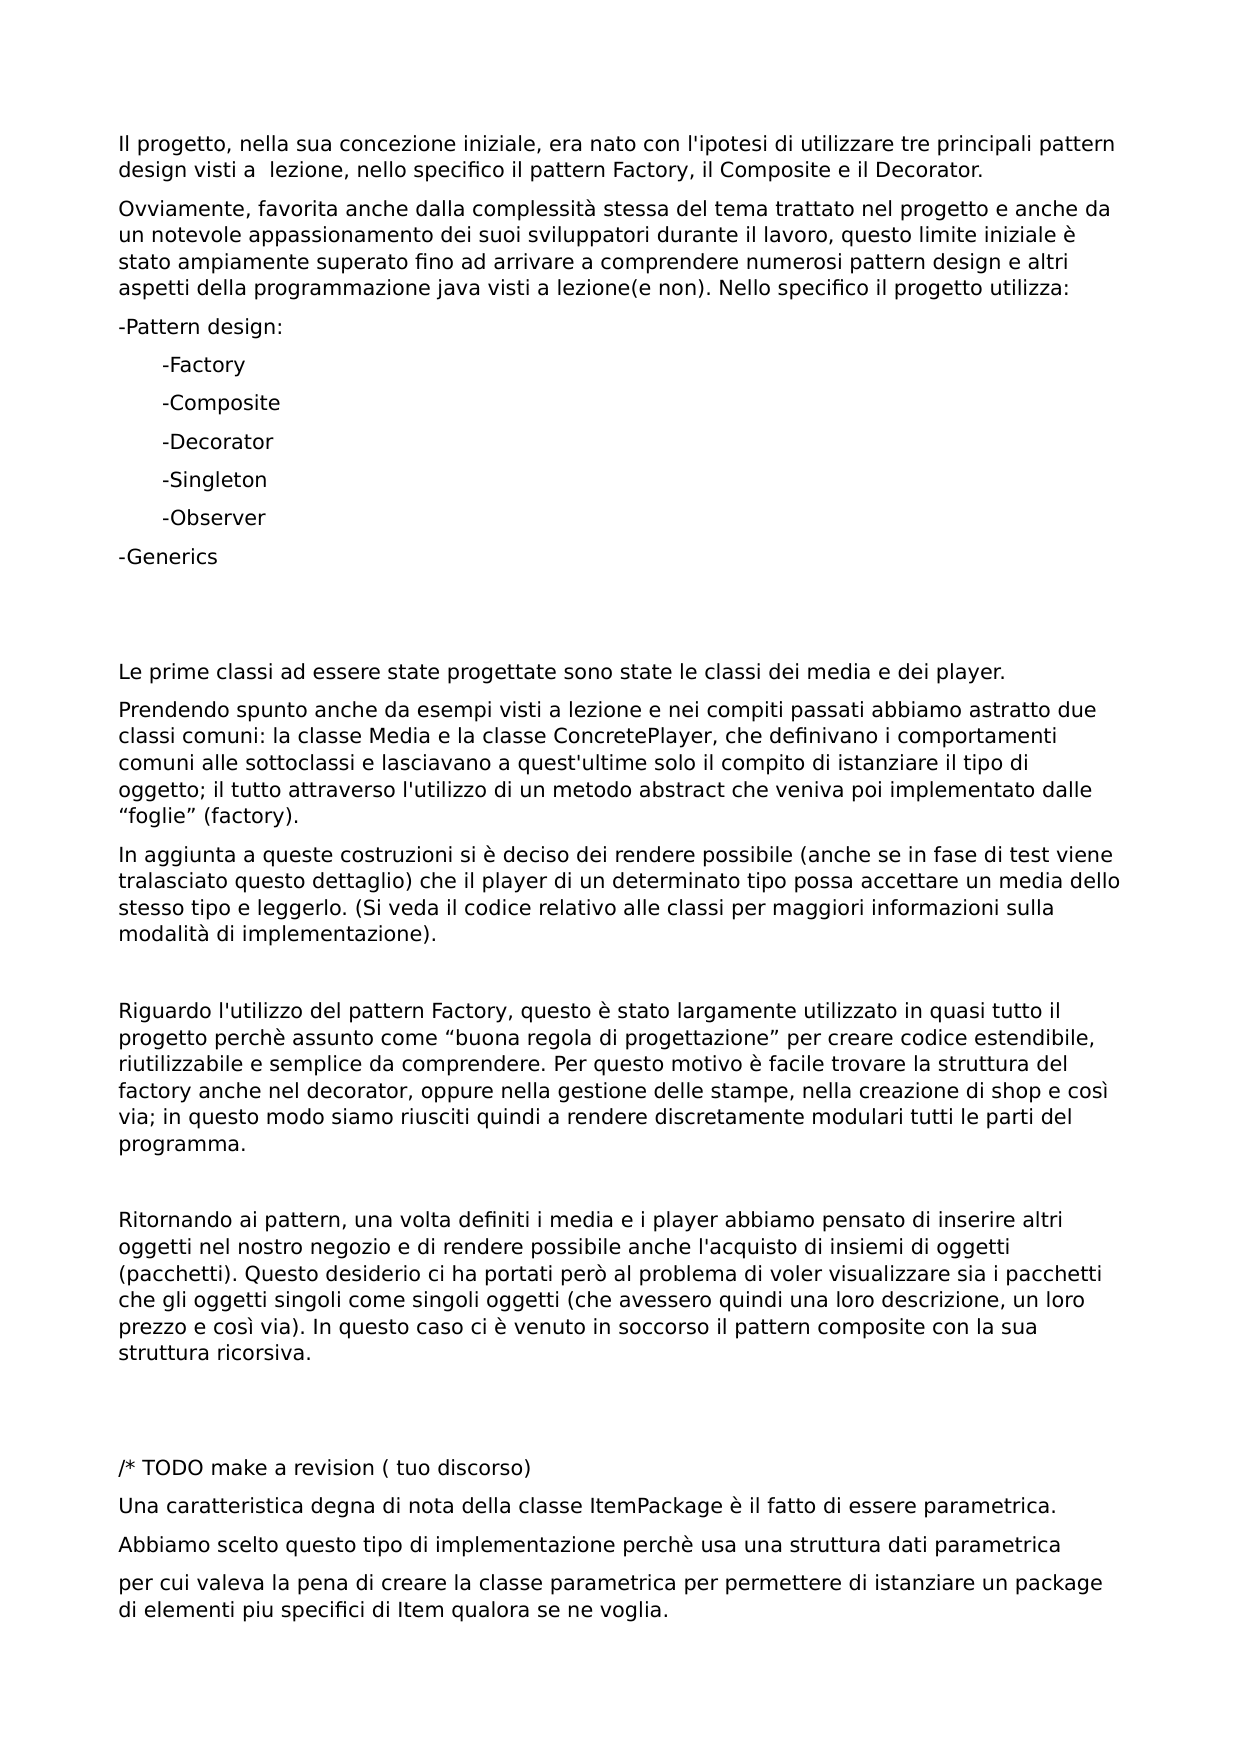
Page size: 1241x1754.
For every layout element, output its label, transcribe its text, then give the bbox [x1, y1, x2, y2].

text Ritornando ai pattern, una volta definiti i media e i player abbiamo pensato di inserire altri oggetti nel nostro negozio e di rendere possibile anche l'acquisto di insiemi di oggetti (pacchetti). Questo desiderio ci ha portati però al problema di voler visualizzare sia i pacchetti che gli oggetti singoli come singoli oggetti (che avessero quindi una loro descrizione, un loro prezzo e così via). In questo caso ci è venuto in soccorso il pattern composite con la sua struttura ricorsiva. [118, 1207, 1122, 1366]
list -Factory [118, 351, 1122, 378]
text In aggiunta a queste costruzioni si è deciso dei rendere possibile (anche se in fase di test viene tralasciato questo dettaglio) che il player di un determinato tipo possa accettare un media dello stesso tipo e leggerlo. (Si veda il codice relativo alle classi per maggiori informazioni sulla modalità di implementazione). [118, 841, 1122, 947]
text Riguardo l'utilizzo del pattern Factory, questo è stato largamente utilizzato in quasi tutto il progetto perchè assunto come “buona regola di progettazione” per creare codice estendibile, riutilizzabile e semplice da comprendere. Per questo motivo è facile trovare la struttura del factory anche nel decorator, oppure nella gestione delle stampe, nella creazione di shop e così via; in questo modo siamo riusciti quindi a rendere discretamente modulari tutti le parti del programma. [118, 997, 1122, 1156]
text Le prime classi ad essere state progettate sono state le classi dei media e dei player. [118, 658, 1122, 684]
text Prendendo spunto anche da esempi visti a lezione e nei compiti passati abbiamo astratto due classi comuni: la classe Media e la classe ConcretePlayer, che definivano i comportamenti comuni alle sottoclassi e lasciavano a quest'ultime solo il compito di istanziare il tipo di oggetto; il tutto attraverso l'utilizzo di un metodo abstract che veniva poi implementato dalle “foglie” (factory). [118, 696, 1122, 829]
text per cui valeva la pena di creare la classe parametrica per permettere di istanziare un package di elementi piu specifici di Item qualora se ne voglia. [118, 1569, 1122, 1622]
list -Pattern design: [118, 313, 1122, 339]
text Abbiamo scelto questo tipo di implementazione perchè usa una struttura dati parametrica [118, 1531, 1122, 1558]
list -Composite [118, 389, 1122, 416]
list -Singleton [118, 466, 1122, 493]
list -Generics [118, 543, 1122, 569]
text /* TODO make a revision ( tuo discorso) [118, 1454, 1122, 1481]
list -Observer [118, 504, 1122, 531]
text Il progetto, nella sua concezione iniziale, era nato con l'ipotesi di utilizzare tre principali pattern design visti a lezione, nello specifico il pattern Factory, il Composite e il Decorator. [118, 130, 1122, 183]
text Una caratteristica degna di nota della classe ItemPackage è il fatto di essere parametrica. [118, 1493, 1122, 1519]
text Ovviamente, favorita anche dalla complessità stessa del tema trattato nel progetto e anche da un notevole appassionamento dei suoi sviluppatori durante il lavoro, questo limite iniziale è stato ampiamente superato fino ad arrivare a comprendere numerosi pattern design e altri aspetti della programmazione java visti a lezione(e non). Nello specifico il progetto utilizza: [118, 195, 1122, 301]
list -Decorator [118, 428, 1122, 454]
